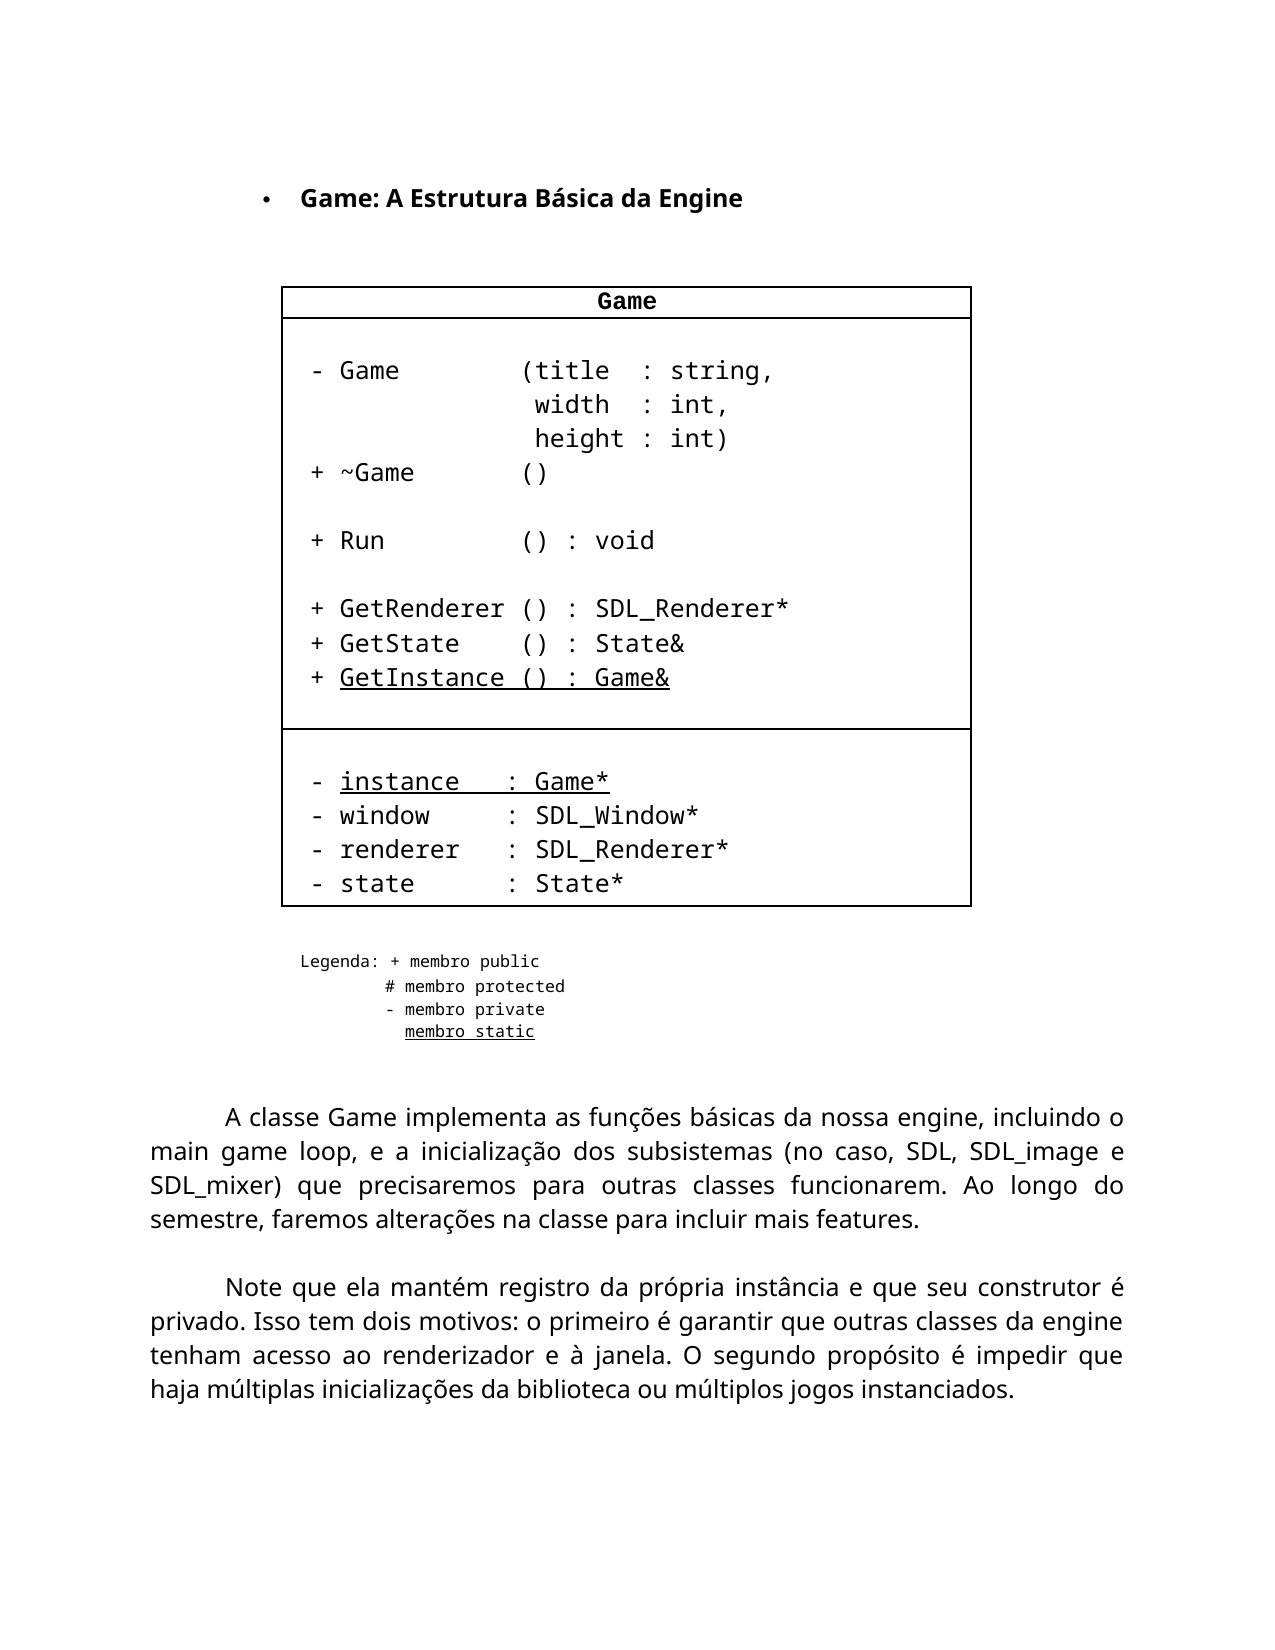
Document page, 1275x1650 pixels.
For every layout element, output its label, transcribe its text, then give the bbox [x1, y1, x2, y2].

text membro static [150, 1020, 1125, 1043]
table_cell - Game (title : string, width : int, height : int) + ~Game () + Run () : void + GetRenderer () : SDL_Renderer* + GetState () : State& + GetInstance () : Game& [283, 319, 970, 727]
table_header Game [283, 288, 970, 317]
text Legenda: + membro public [150, 941, 1125, 975]
list Game: A Estrutura Básica da Engine [262, 180, 1125, 214]
text - membro private [150, 997, 1125, 1020]
text Note que ela mantém registro da própria instância e que seu construtor é privado. Isso tem dois motivos: o primeiro é garantir que outras classes da engine tenham acesso ao renderizador e à janela. O segundo propósito é impedir que haja múltiplas inicializações da biblioteca ou múltiplos jogos instanciados. [150, 1270, 1125, 1406]
text # membro protected [150, 975, 1125, 997]
text A classe Game implementa as funções básicas da nossa engine, incluindo o main game loop, e a inicialização dos subsistemas (no caso, SDL, SDL_image e SDL_mixer) que precisaremos para outras classes funcionarem. Ao longo do semestre, faremos alterações na classe para incluir mais features. [150, 1099, 1125, 1236]
table_cell - instance : Game* - window : SDL_Window* - renderer : SDL_Renderer* - state : State* [283, 730, 970, 904]
